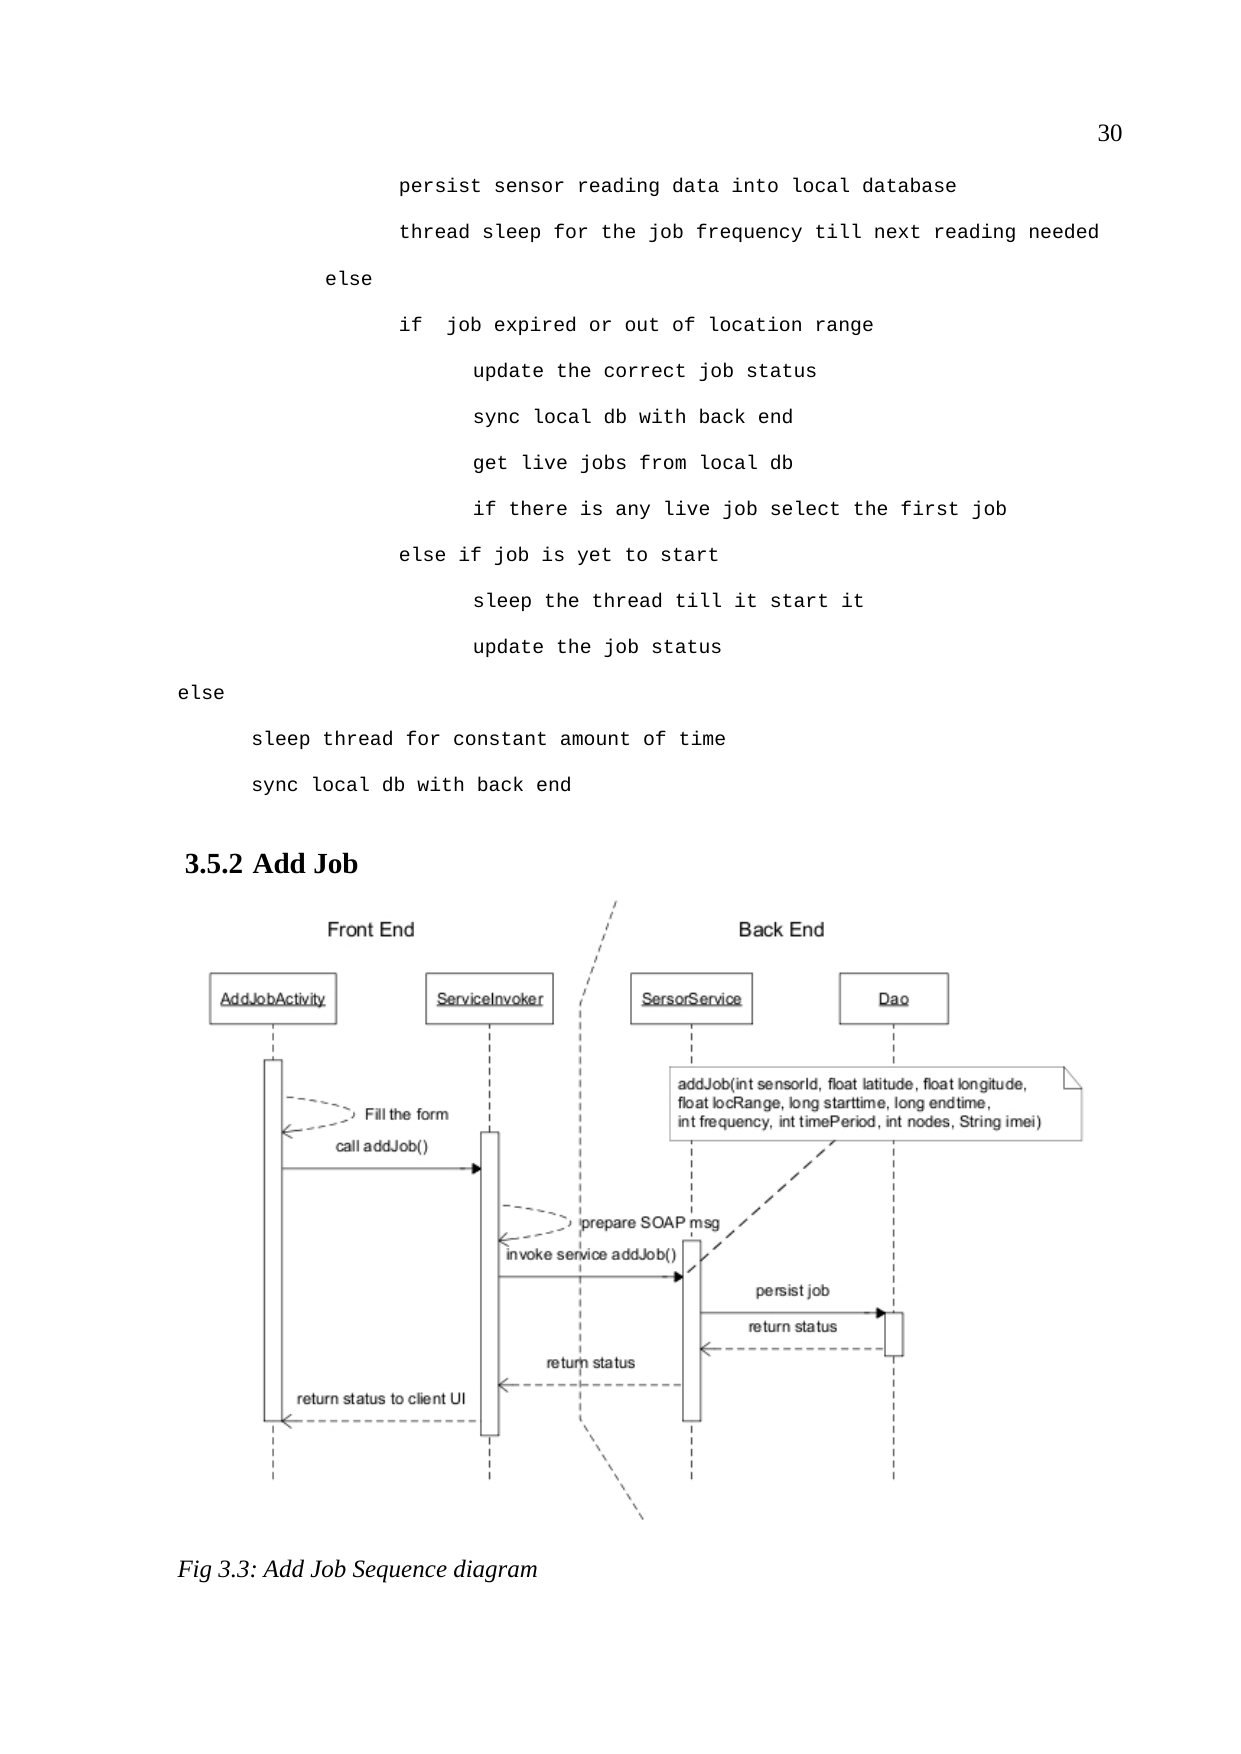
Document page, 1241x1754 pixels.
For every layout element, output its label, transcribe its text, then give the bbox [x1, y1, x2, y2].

text sleep the thread till it start it [177, 591, 1122, 613]
text sync local db with back end [177, 775, 1122, 797]
text Fig 3.3: Add Job Sequence diagram [177, 892, 1122, 1583]
text else [177, 268, 1122, 291]
text sync local db with back end [177, 407, 1122, 429]
text else if job is yet to start [177, 545, 1122, 567]
text update the job status [177, 637, 1122, 659]
text get live jobs from local db [177, 453, 1122, 475]
text update the correct job status [177, 361, 1122, 383]
text else [177, 683, 1122, 705]
text persist sensor reading data into local database [177, 176, 1122, 199]
text sleep thread for constant amount of time [177, 729, 1122, 751]
subtitle Add Job [177, 846, 1122, 879]
text thread sleep for the job frequency till next reading needed [177, 222, 1122, 245]
text if job expired or out of location range [177, 314, 1122, 337]
text if there is any live job select the first job [177, 499, 1122, 521]
picture [186, 889, 1101, 1540]
